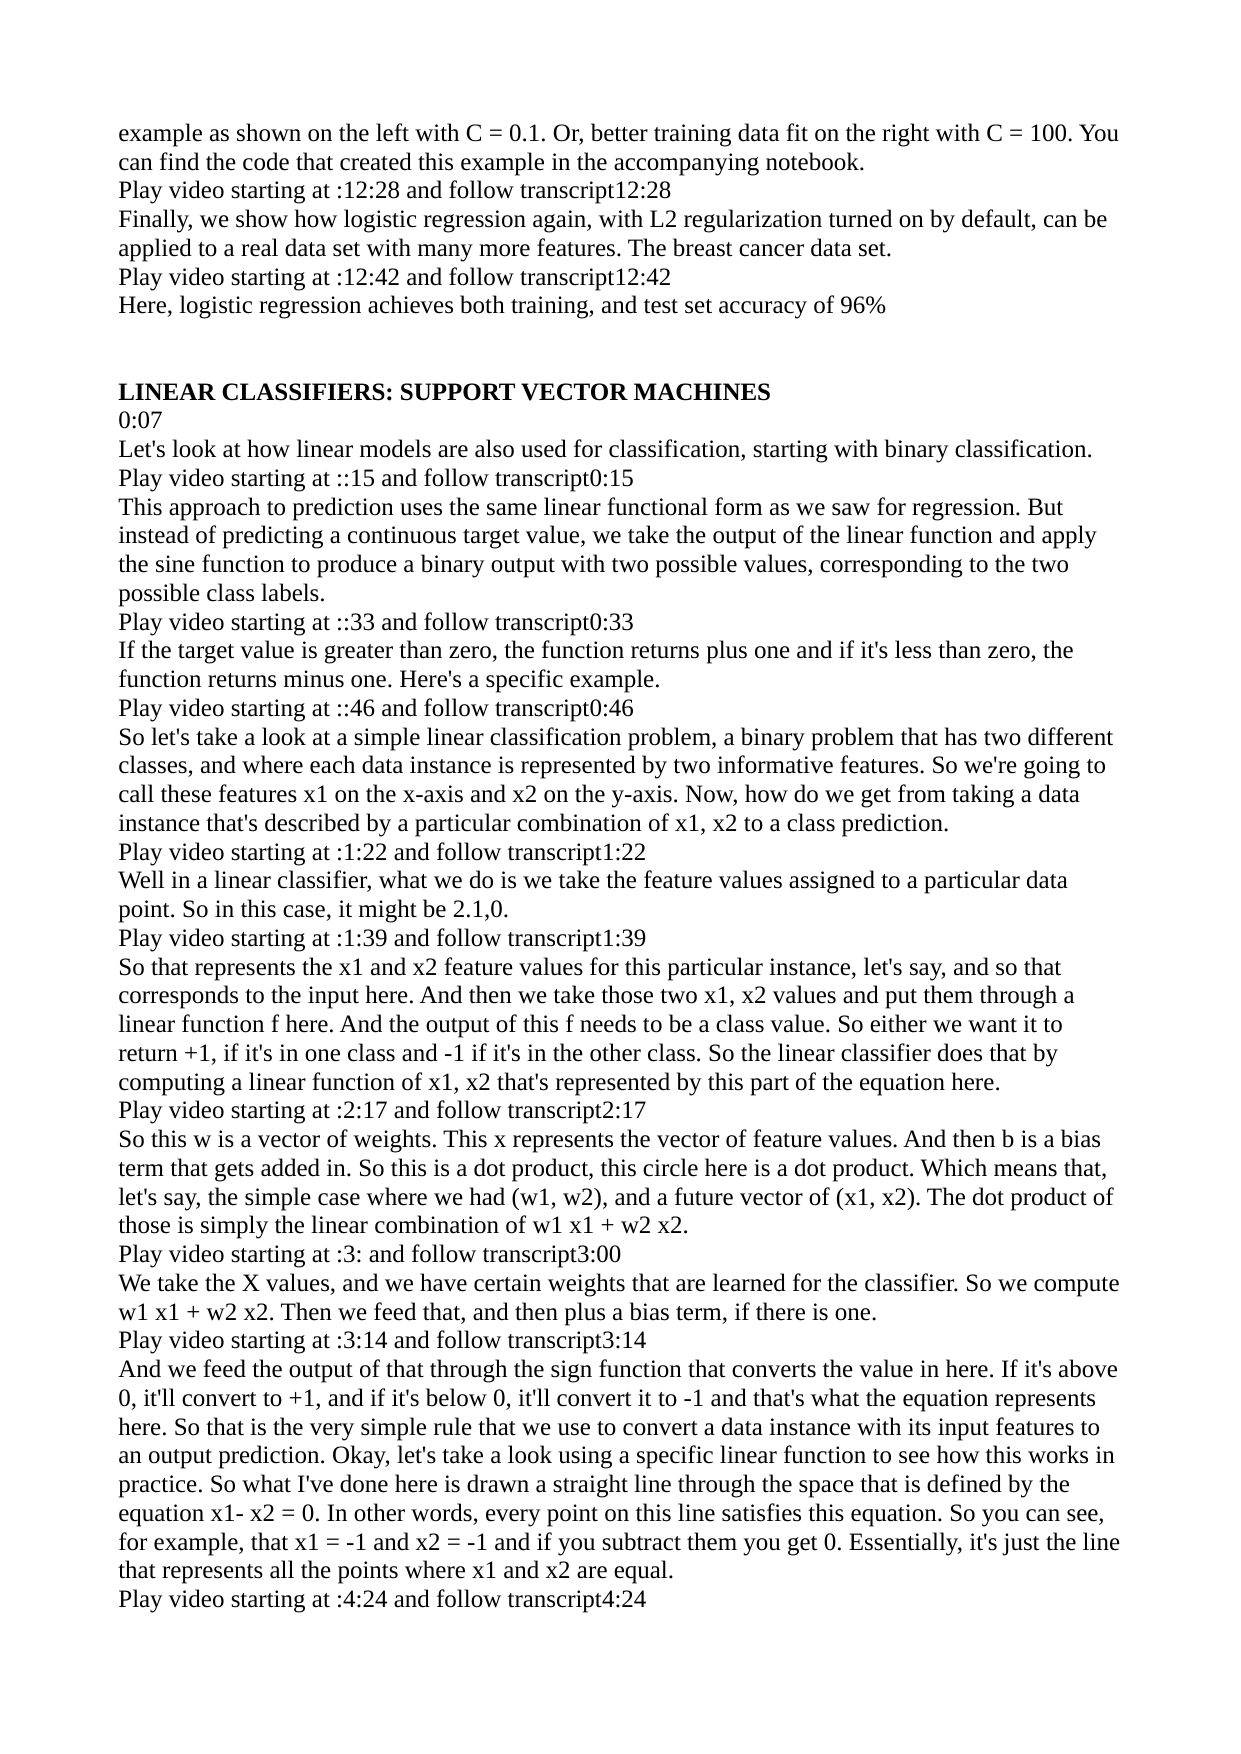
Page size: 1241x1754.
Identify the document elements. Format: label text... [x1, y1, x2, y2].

text Play video starting at :12:28 and follow transcript12:28 [118, 176, 1122, 204]
text Let's look at how linear models are also used for classification, starting with binary classification. [118, 434, 1122, 463]
text If the target value is greater than zero, the function returns plus one and if it's less than zero, the function returns minus one. Here's a specific example. [118, 636, 1122, 693]
text Play video starting at ::15 and follow transcript0:15 [118, 463, 1122, 492]
text Play video starting at :1:39 and follow transcript1:39 [118, 923, 1122, 952]
text So this w is a vector of weights. This x represents the vector of feature values. And then b is a bias term that gets added in. So this is a dot product, this circle here is a dot product. Which means that, let's say, the simple case where we had (w1, w2), and a future vector of (x1, x2). The dot product of those is simply the linear combination of w1 x1 + w2 x2. [118, 1124, 1122, 1239]
text Play video starting at :12:42 and follow transcript12:42 [118, 262, 1122, 291]
text Play video starting at :3: and follow transcript3:00 [118, 1239, 1122, 1268]
text This approach to prediction uses the same linear functional form as we saw for regression. But instead of predicting a continuous target value, we take the output of the linear function and apply the sine function to produce a binary output with two possible values, corresponding to the two possible class labels. [118, 492, 1122, 607]
text Play video starting at ::46 and follow transcript0:46 [118, 693, 1122, 722]
text Well in a linear classifier, what we do is we take the feature values assigned to a particular data point. So in this case, it might be 2.1,0. [118, 866, 1122, 923]
text And we feed the output of that through the sign function that converts the value in here. If it's above 0, it'll convert to +1, and if it's below 0, it'll convert it to -1 and that's what the equation represents here. So that is the very simple rule that we use to convert a data instance with its input features to an output prediction. Okay, let's take a look using a specific linear function to see how this works in practice. So what I've done here is drawn a straight line through the space that is defined by the equation x1- x2 = 0. In other words, every point on this line satisfies this equation. So you can see, for example, that x1 = -1 and x2 = -1 and if you subtract them you get 0. Essentially, it's just the line that represents all the points where x1 and x2 are equal. [118, 1354, 1122, 1584]
text 0:07 [118, 406, 1122, 434]
text Play video starting at :3:14 and follow transcript3:14 [118, 1326, 1122, 1354]
text Play video starting at :4:24 and follow transcript4:24 [118, 1584, 1122, 1613]
text So that represents the x1 and x2 feature values for this particular instance, let's say, and so that corresponds to the input here. And then we take those two x1, x2 values and put them through a linear function f here. And the output of this f needs to be a class value. So either we want it to return +1, if it's in one class and -1 if it's in the other class. So the linear classifier does that by computing a linear function of x1, x2 that's represented by this part of the equation here. [118, 952, 1122, 1096]
text LINEAR CLASSIFIERS: SUPPORT VECTOR MACHINES [118, 377, 1122, 406]
text Play video starting at :1:22 and follow transcript1:22 [118, 837, 1122, 866]
text Here, logistic regression achieves both training, and test set accuracy of 96% [118, 291, 1122, 319]
text Play video starting at :2:17 and follow transcript2:17 [118, 1096, 1122, 1124]
text Play video starting at ::33 and follow transcript0:33 [118, 607, 1122, 636]
text Finally, we show how logistic regression again, with L2 regularization turned on by default, can be applied to a real data set with many more features. The breast cancer data set. [118, 204, 1122, 262]
text example as shown on the left with C = 0.1. Or, better training data fit on the right with C = 100. You can find the code that created this example in the accompanying notebook. [118, 118, 1122, 176]
text So let's take a look at a simple linear classification problem, a binary problem that has two different classes, and where each data instance is represented by two informative features. So we're going to call these features x1 on the x-axis and x2 on the y-axis. Now, how do we get from taking a data instance that's described by a particular combination of x1, x2 to a class prediction. [118, 722, 1122, 837]
text We take the X values, and we have certain weights that are learned for the classifier. So we compute w1 x1 + w2 x2. Then we feed that, and then plus a bias term, if there is one. [118, 1268, 1122, 1326]
